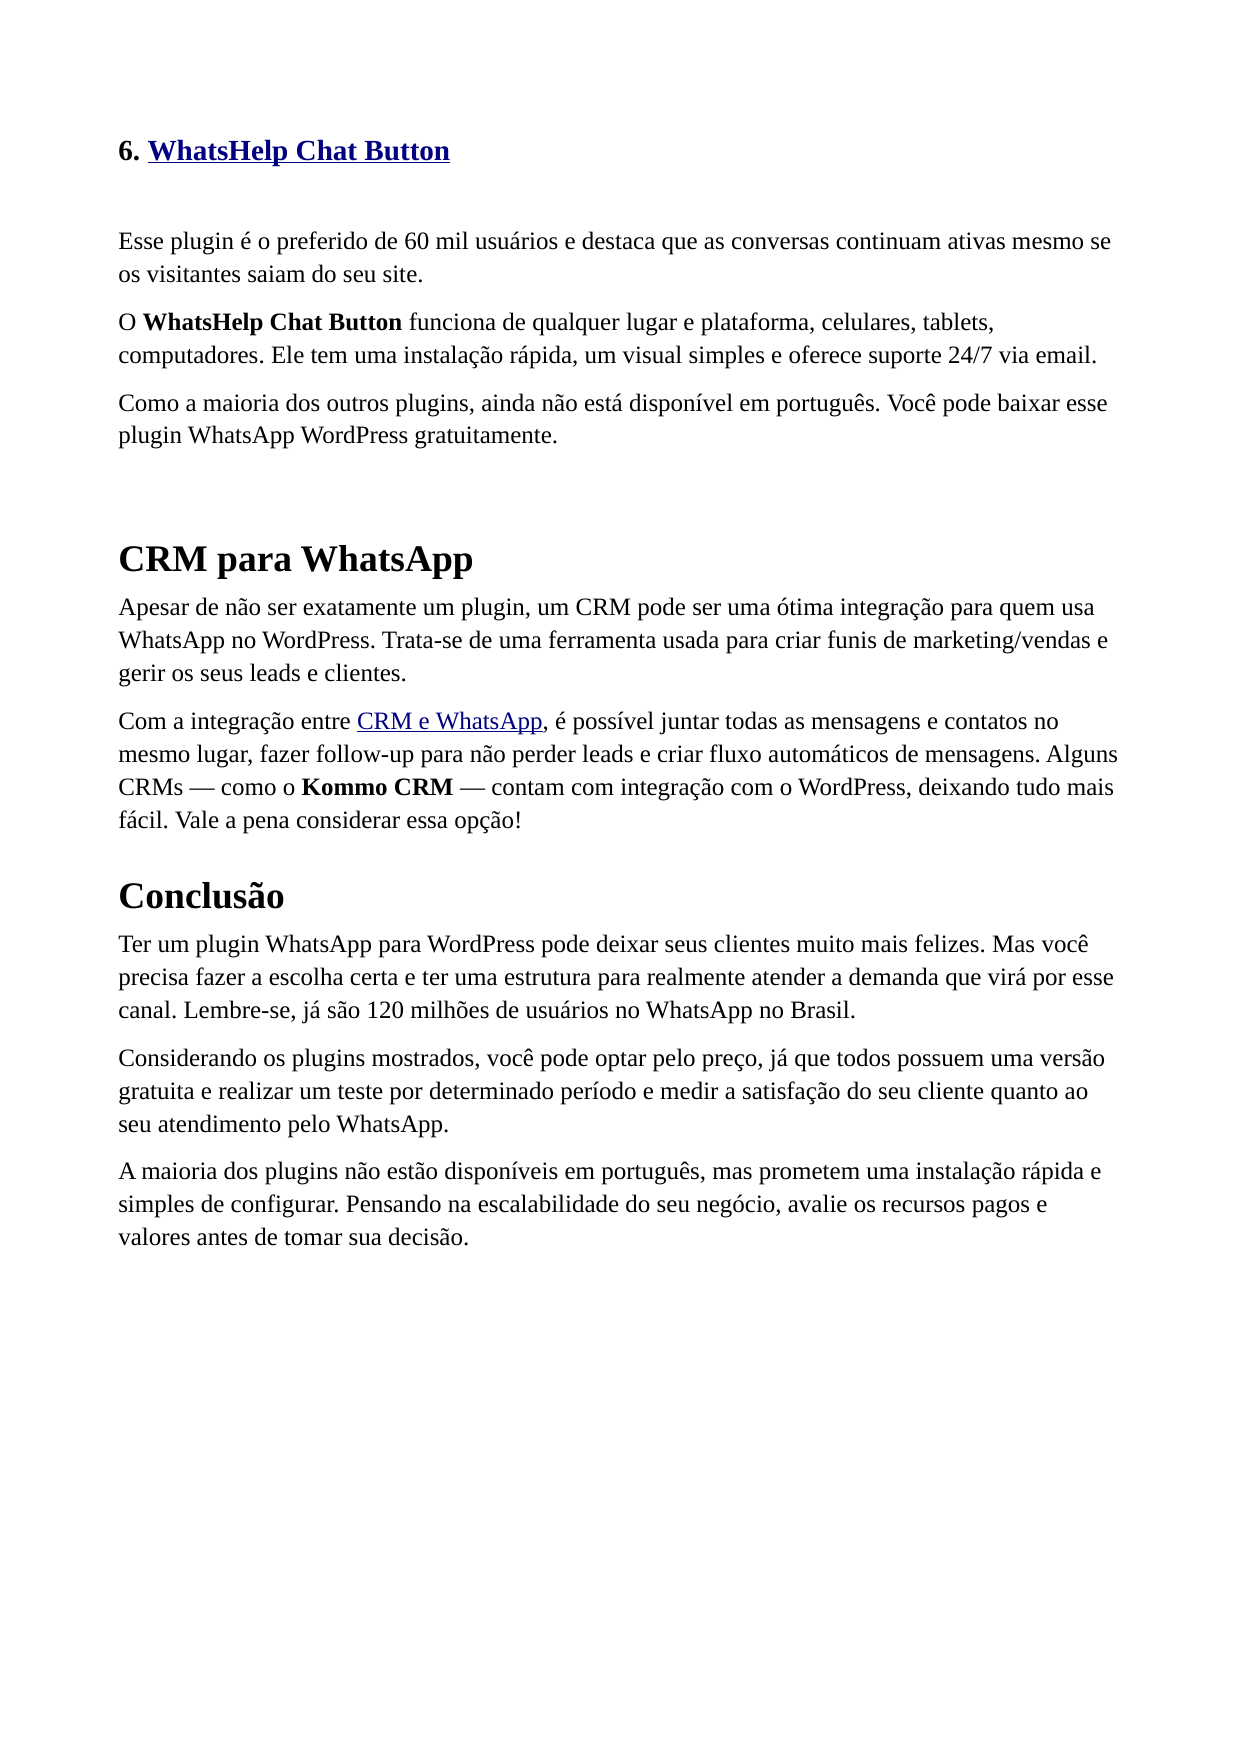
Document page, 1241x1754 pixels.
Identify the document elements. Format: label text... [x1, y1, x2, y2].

subtitle CRM para WhatsApp [118, 537, 1122, 580]
text Considerando os plugins mostrados, você pode optar pelo preço, já que todos possuem uma versão gratuita e realizar um teste por determinado período e medir a satisfação do seu cliente quanto ao seu atendimento pelo WhatsApp. [118, 1043, 1122, 1137]
text A maioria dos plugins não estão disponíveis em português, mas prometem uma instalação rápida e simples de configurar. Pensando na escalabilidade do seu negócio, avalie os recursos pagos e valores antes de tomar sua decisão. [118, 1156, 1122, 1251]
text O WhatsHelp Chat Button funciona de qualquer lugar e plataforma, celulares, tablets, computadores. Ele tem uma instalação rápida, um visual simples e oferece suporte 24/7 via email. [118, 307, 1122, 369]
subtitle Conclusão [118, 873, 1122, 917]
text Com a integração entre CRM e WhatsApp, é possível juntar todas as mensagens e contatos no mesmo lugar, fazer follow-up para não perder leads e criar fluxo automáticos de mensagens. Alguns CRMs — como o Kommo CRM — contam com integração com o WordPress, deixando tudo mais fácil. Vale a pena considerar essa opção! [118, 706, 1122, 834]
text Ter um plugin WhatsApp para WordPress pode deixar seus clientes muito mais felizes. Mas você precisa fazer a escolha certa e ter uma estrutura para realmente atender a demanda que virá por esse canal. Lembre-se, já são 120 milhões de usuários no WhatsApp no Brasil. [118, 929, 1122, 1024]
text Esse plugin é o preferido de 60 mil usuários e destaca que as conversas continuam ativas mesmo se os visitantes saiam do seu site. [118, 226, 1122, 288]
subtitle 6. WhatsHelp Chat Button [118, 133, 1122, 166]
text Como a maioria dos outros plugins, ainda não está disponível em português. Você pode baixar esse plugin WhatsApp WordPress gratuitamente. [118, 388, 1122, 449]
text Apesar de não ser exatamente um plugin, um CRM pode ser uma ótima integração para quem usa WhatsApp no WordPress. Trata-se de uma ferramenta usada para criar funis de marketing/vendas e gerir os seus leads e clientes. [118, 592, 1122, 687]
